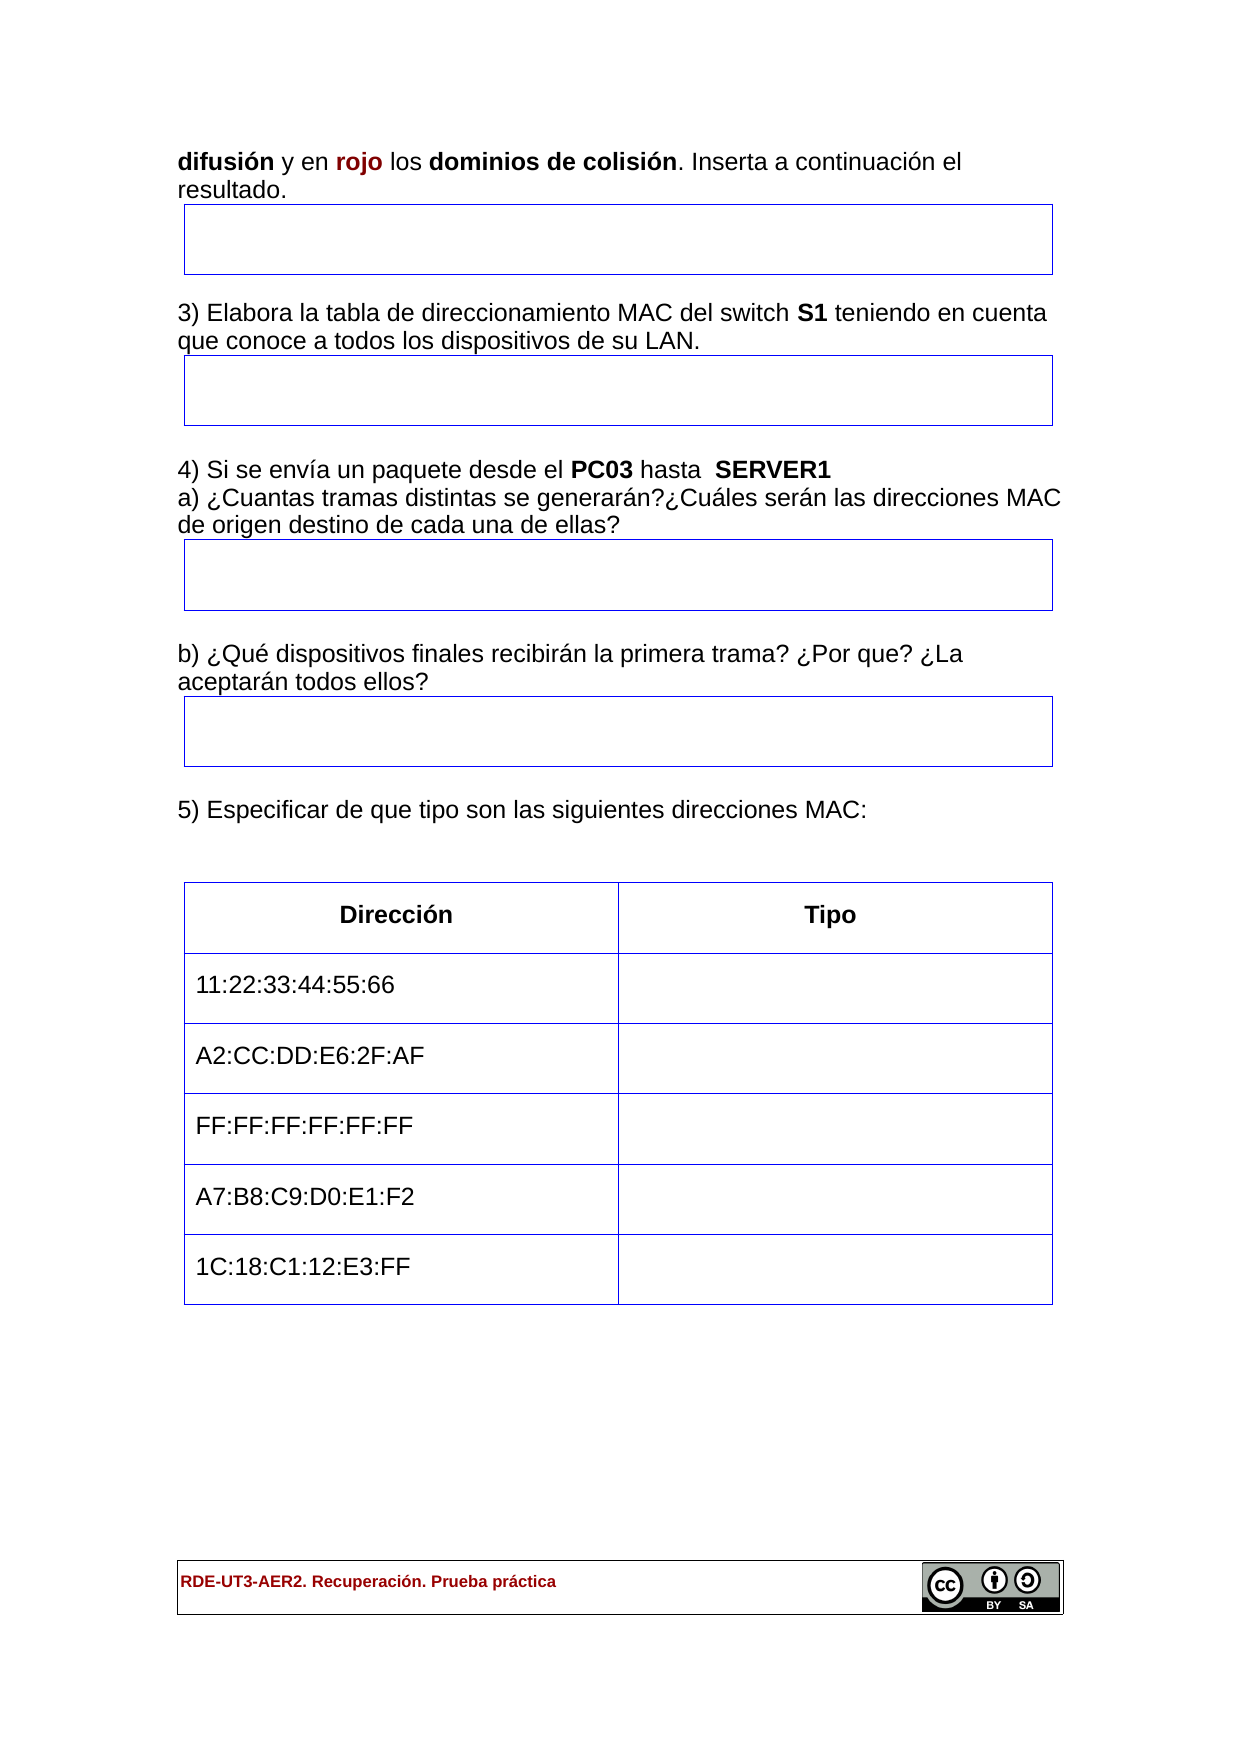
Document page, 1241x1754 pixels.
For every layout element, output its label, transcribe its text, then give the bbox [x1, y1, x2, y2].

table_cell [619, 1094, 1052, 1163]
table_cell [619, 1235, 1052, 1304]
table_cell 1C:18:C1:12:E3:FF [185, 1235, 618, 1304]
table_header [185, 697, 1052, 766]
text 4) Si se envía un paquete desde el PC03 hasta SERVER1 [177, 455, 1063, 483]
picture [922, 1562, 1060, 1612]
table_header Dirección [185, 883, 618, 953]
text b) ¿Qué dispositivos finales recibirán la primera trama? ¿Por que? ¿La aceptarán todos ellos? [177, 640, 1063, 696]
table_cell FF:FF:FF:FF:FF:FF [185, 1094, 618, 1163]
table_cell A2:CC:DD:E6:2F:AF [185, 1024, 618, 1093]
table_header [185, 356, 1052, 425]
table_cell [619, 1165, 1052, 1234]
table_cell [619, 1024, 1052, 1093]
table_cell 11:22:33:44:55:66 [185, 954, 618, 1023]
text a) ¿Cuantas tramas distintas se generarán?¿Cuáles serán las direcciones MAC de origen destino de cada una de ellas? [177, 483, 1063, 539]
text difusión y en rojo los dominios de colisión. Inserta a continuación el resultado. [177, 148, 1063, 203]
table_cell A7:B8:C9:D0:E1:F2 [185, 1165, 618, 1234]
table_cell [619, 954, 1052, 1023]
table_header Tipo [619, 883, 1052, 953]
table_header [185, 205, 1052, 274]
table_header [185, 540, 1052, 609]
text 3) Elabora la tabla de direccionamiento MAC del switch S1 teniendo en cuenta que conoce a todos los dispositivos de su LAN. [177, 299, 1063, 355]
text 5) Especificar de que tipo son las siguientes direcciones MAC: [177, 796, 1063, 824]
